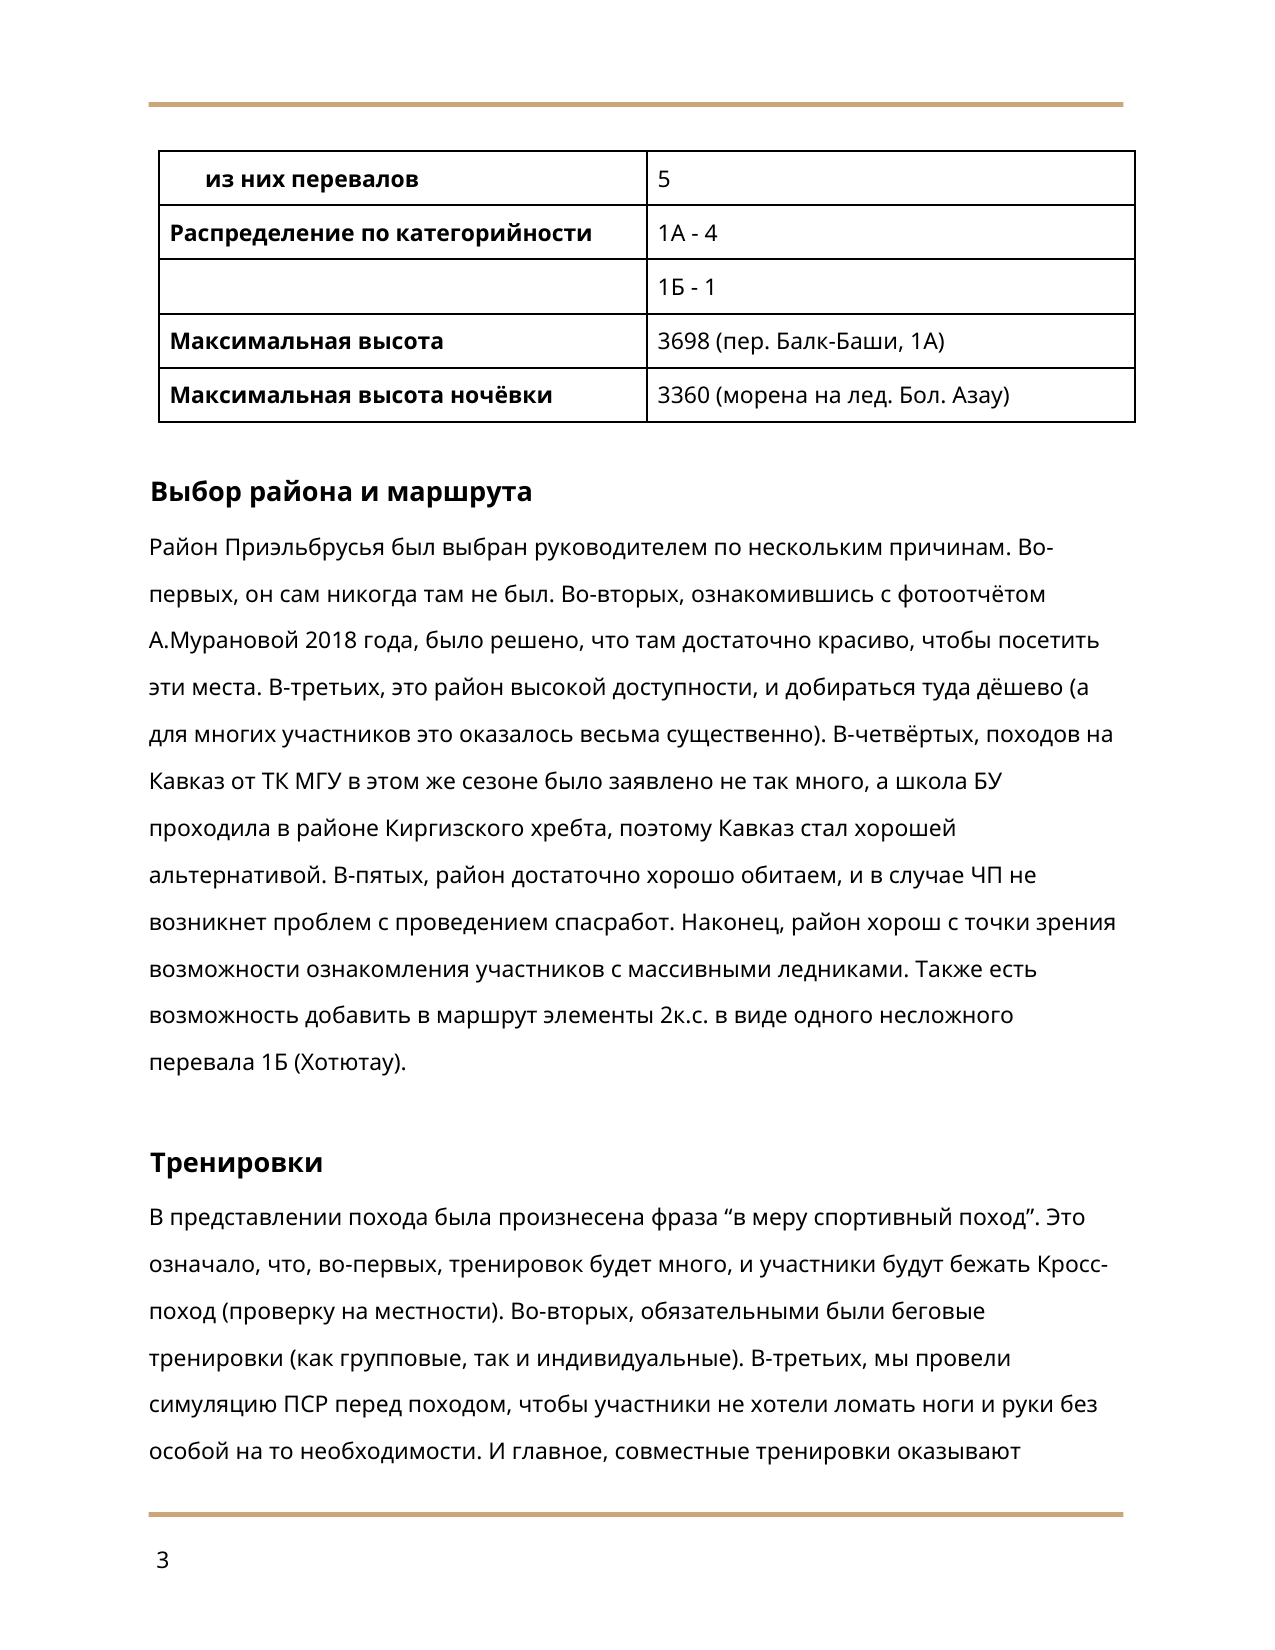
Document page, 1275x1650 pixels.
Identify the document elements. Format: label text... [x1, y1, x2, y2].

subtitle Тренировки [150, 1143, 939, 1180]
table_cell 3698 (пер. Балк-Баши, 1А) [648, 315, 1134, 367]
picture [148, 102, 1124, 107]
subtitle Выбор района и маршрута [150, 473, 939, 510]
table_cell Распределение по категорийности [160, 206, 646, 258]
table_cell 1Б - 1 [648, 260, 1134, 312]
table_cell 1А - 4 [648, 206, 1134, 258]
text Район Приэльбрусья был выбран руководителем по нескольким причинам. Во-первых, он сам никогда там не был. Во-вторых, ознакомившись с фотоотчётом А.Мурановой 2018 года, было решено, что там достаточно красиво, чтобы посетить эти места. В-третьих, это район высокой доступности, и добираться туда дёшево (а для многих участников это оказалось весьма существенно). В-четвёртых, походов на Кавказ от ТК МГУ в этом же сезоне было заявлено не так много, а школа БУ проходила в районе Киргизского хребта, поэтому Кавказ стал хорошей альтернативой. В-пятых, район достаточно хорошо обитаем, и в случае ЧП не возникнет проблем с проведением спасработ. Наконец, район хорош с точки зрения возможности ознакомления участников с массивными ледниками. Также есть возможность добавить в маршрут элементы 2к.с. в виде одного несложного перевала 1Б (Хотютау). [148, 531, 1125, 1077]
table_cell 3360 (морена на лед. Бол. Азау) [648, 369, 1134, 421]
table_cell из них перевалов [160, 152, 646, 204]
table_cell [160, 260, 646, 312]
table_cell Максимальная высота [160, 315, 646, 367]
table_cell 5 [648, 152, 1134, 204]
picture [148, 1512, 1124, 1517]
text В представлении похода была произнесена фраза “в меру спортивный поход”. Это означало, что, во-первых, тренировок будет много, и участники будут бежать Кросс-поход (проверку на местности). Во-вторых, обязательными были беговые тренировки (как групповые, так и индивидуальные). В-третьих, мы провели симуляцию ПСР перед походом, чтобы участники не хотели ломать ноги и руки без особой на то необходимости. И главное, совместные тренировки оказывают [148, 1201, 1125, 1466]
table_cell Максимальная высота ночёвки [160, 369, 646, 421]
